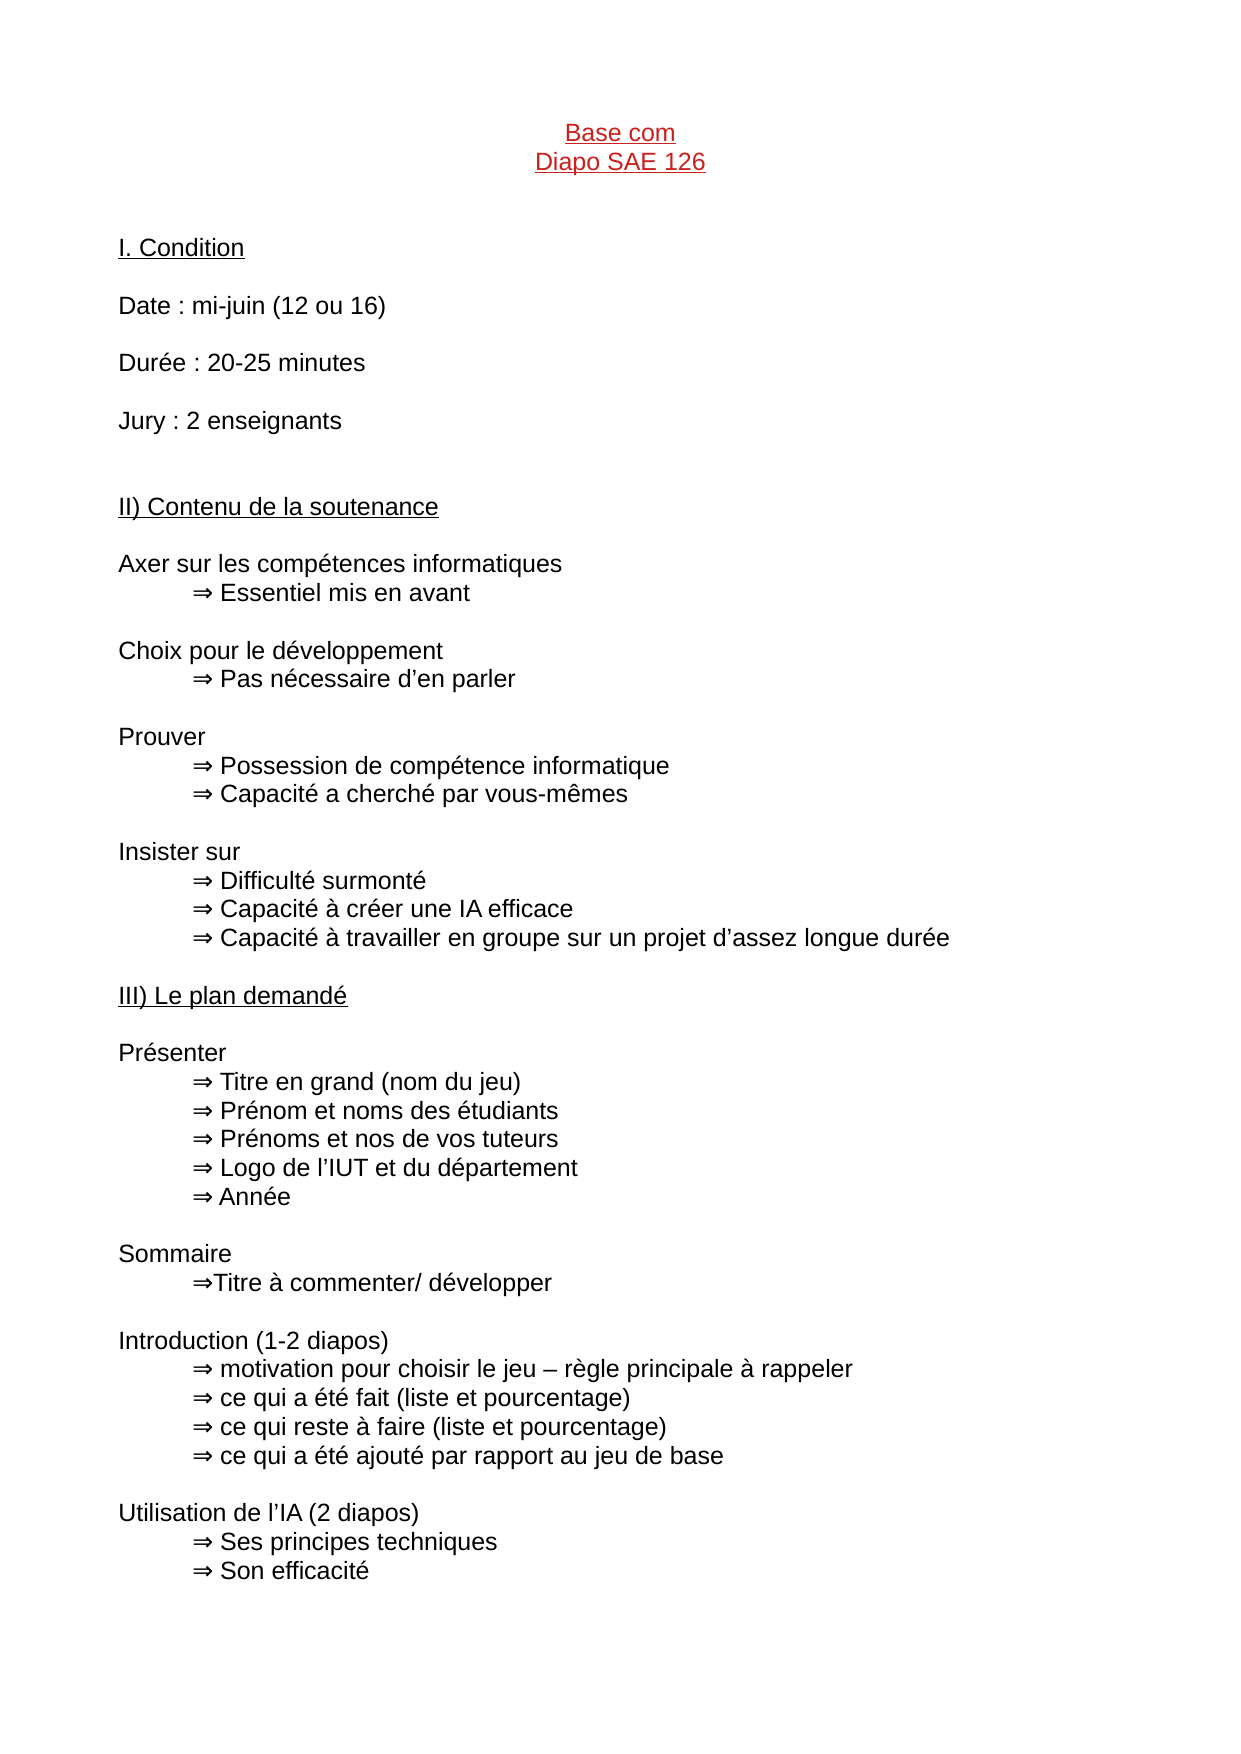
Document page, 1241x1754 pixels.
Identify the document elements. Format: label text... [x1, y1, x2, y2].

text ⇒Titre à commenter/ développer [118, 1268, 1122, 1297]
text Prouver [118, 722, 1122, 751]
text Choix pour le développement [118, 636, 1122, 664]
text ⇒ Pas nécessaire d’en parler [118, 664, 1122, 693]
text I. Condition [118, 233, 1122, 262]
text Insister sur [118, 837, 1122, 866]
text ⇒ ce qui reste à faire (liste et pourcentage) [118, 1412, 1122, 1441]
text ⇒ Capacité a cherché par vous-mêmes [118, 779, 1122, 808]
text ⇒ Année [118, 1182, 1122, 1211]
text Diapo SAE 126 [118, 147, 1122, 176]
text ⇒ Difficulté surmonté [118, 866, 1122, 894]
text ⇒ Prénom et noms des étudiants [118, 1096, 1122, 1124]
text ⇒ Capacité à travailler en groupe sur un projet d’assez longue durée [118, 923, 1122, 952]
text ⇒ Capacité à créer une IA efficace [118, 894, 1122, 923]
text ⇒ Prénoms et nos de vos tuteurs [118, 1124, 1122, 1153]
text Introduction (1-2 diapos) [118, 1326, 1122, 1354]
text ⇒ Titre en grand (nom du jeu) [118, 1067, 1122, 1096]
text Sommaire [118, 1239, 1122, 1268]
text ⇒ ce qui a été ajouté par rapport au jeu de base [118, 1441, 1122, 1469]
text Jury : 2 enseignants [118, 406, 1122, 434]
text III) Le plan demandé [118, 981, 1122, 1009]
text Date : mi-juin (12 ou 16) [118, 291, 1122, 319]
text Base com [118, 118, 1122, 147]
text II) Contenu de la soutenance [118, 492, 1122, 521]
text Durée : 20-25 minutes [118, 348, 1122, 377]
text Axer sur les compétences informatiques [118, 549, 1122, 578]
text Utilisation de l’IA (2 diapos) [118, 1498, 1122, 1527]
text ⇒ Ses principes techniques [118, 1527, 1122, 1556]
text ⇒ ce qui a été fait (liste et pourcentage) [118, 1383, 1122, 1412]
text ⇒ motivation pour choisir le jeu – règle principale à rappeler [118, 1354, 1122, 1383]
text Présenter [118, 1038, 1122, 1067]
text ⇒ Logo de l’IUT et du département [118, 1153, 1122, 1182]
text ⇒ Essentiel mis en avant [118, 578, 1122, 607]
text ⇒ Possession de compétence informatique [118, 751, 1122, 779]
text ⇒ Son efficacité [118, 1556, 1122, 1584]
